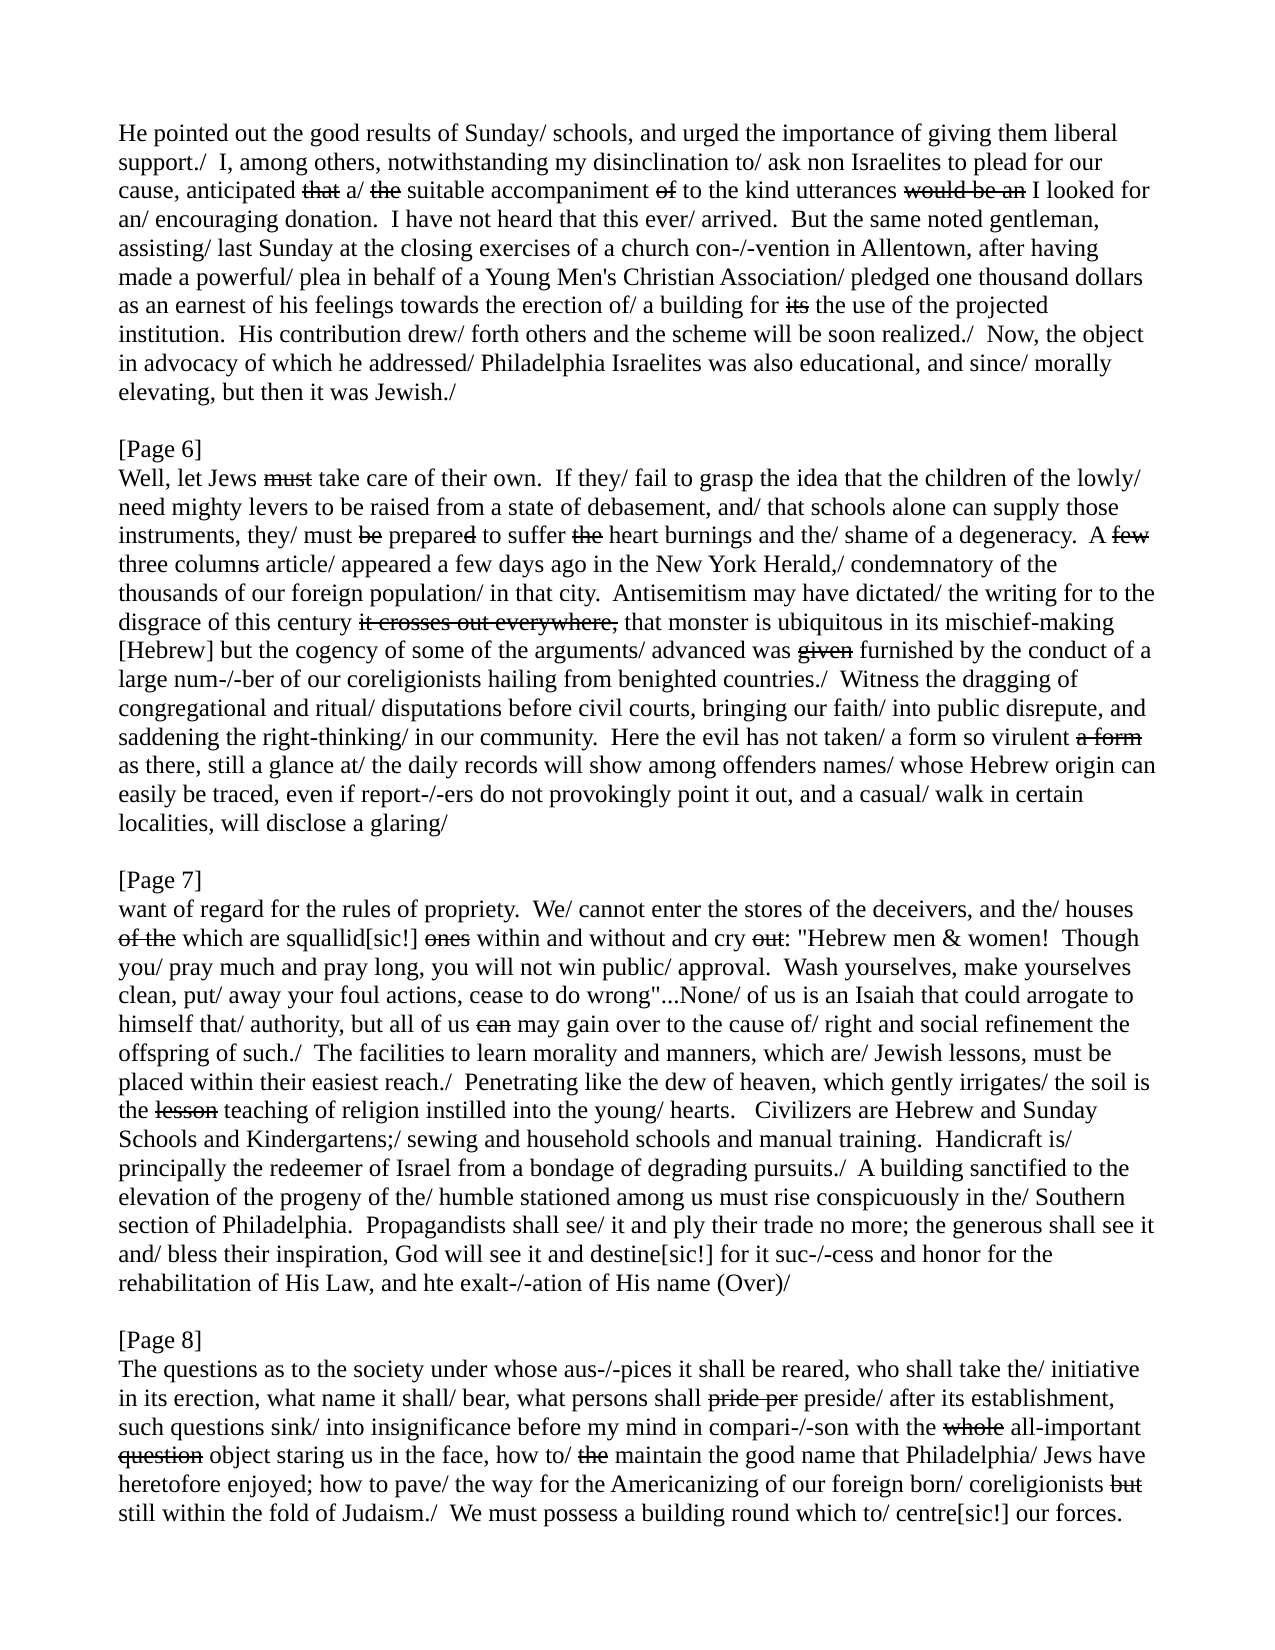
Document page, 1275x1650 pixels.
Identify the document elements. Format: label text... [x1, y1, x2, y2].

text [Page 6] [118, 434, 1157, 463]
text [Page 8] [118, 1326, 1157, 1354]
text want of regard for the rules of propriety. We/ cannot enter the stores of the deceivers, and the/ houses of the which are squallid[sic!] ones within and without and cry out: "Hebrew men & women! Though you/ pray much and pray long, you will not win public/ approval. Wash yourselves, make yourselves clean, put/ away your foul actions, cease to do wrong"...None/ of us is an Isaiah that could arrogate to himself that/ authority, but all of us can may gain over to the cause of/ right and social refinement the offspring of such./ The facilities to learn morality and manners, which are/ Jewish lessons, must be placed within their easiest reach./ Penetrating like the dew of heaven, which gently irrigates/ the soil is the lesson teaching of religion instilled into the young/ hearts. Civilizers are Hebrew and Sunday Schools and Kindergartens;/ sewing and household schools and manual training. Handicraft is/ principally the redeemer of Israel from a bondage of degrading pursuits./ A building sanctified to the elevation of the progeny of the/ humble stationed among us must rise conspicuously in the/ Southern section of Philadelphia. Propagandists shall see/ it and ply their trade no more; the generous shall see it and/ bless their inspiration, God will see it and destine[sic!] for it suc-/-cess and honor for the rehabilitation of His Law, and hte exalt-/-ation of His name (Over)/ [118, 894, 1157, 1297]
text He pointed out the good results of Sunday/ schools, and urged the importance of giving them liberal support./ I, among others, notwithstanding my disinclination to/ ask non Israelites to plead for our cause, anticipated that a/ the suitable accompaniment of to the kind utterances would be an I looked for an/ encouraging donation. I have not heard that this ever/ arrived. But the same noted gentleman, assisting/ last Sunday at the closing exercises of a church con-/-vention in Allentown, after having made a powerful/ plea in behalf of a Young Men's Christian Association/ pledged one thousand dollars as an earnest of his feelings towards the erection of/ a building for its the use of the projected institution. His contribution drew/ forth others and the scheme will be soon realized./ Now, the object in advocacy of which he addressed/ Philadelphia Israelites was also educational, and since/ morally elevating, but then it was Jewish./ [118, 118, 1157, 406]
text Well, let Jews must take care of their own. If they/ fail to grasp the idea that the children of the lowly/ need mighty levers to be raised from a state of debasement, and/ that schools alone can supply those instruments, they/ must be prepared to suffer the heart burnings and the/ shame of a degeneracy. A few three columns article/ appeared a few days ago in the New York Herald,/ condemnatory of the thousands of our foreign population/ in that city. Antisemitism may have dictated/ the writing for to the disgrace of this century it crosses out everywhere, that monster is ubiquitous in its mischief-making [Hebrew] but the cogency of some of the arguments/ advanced was given furnished by the conduct of a large num-/-ber of our coreligionists hailing from benighted countries./ Witness the dragging of congregational and ritual/ disputations before civil courts, bringing our faith/ into public disrepute, and saddening the right-thinking/ in our community. Here the evil has not taken/ a form so virulent a form as there, still a glance at/ the daily records will show among offenders names/ whose Hebrew origin can easily be traced, even if report-/-ers do not provokingly point it out, and a casual/ walk in certain localities, will disclose a glaring/ [118, 463, 1157, 837]
text The questions as to the society under whose aus-/-pices it shall be reared, who shall take the/ initiative in its erection, what name it shall/ bear, what persons shall pride per preside/ after its establishment, such questions sink/ into insignificance before my mind in compari-/-son with the whole all-important question object staring us in the face, how to/ the maintain the good name that Philadelphia/ Jews have heretofore enjoyed; how to pave/ the way for the Americanizing of our foreign born/ coreligionists but still within the fold of Judaism./ We must possess a building round which to/ centre[sic!] our forces. [118, 1354, 1157, 1527]
text [Page 7] [118, 866, 1157, 894]
